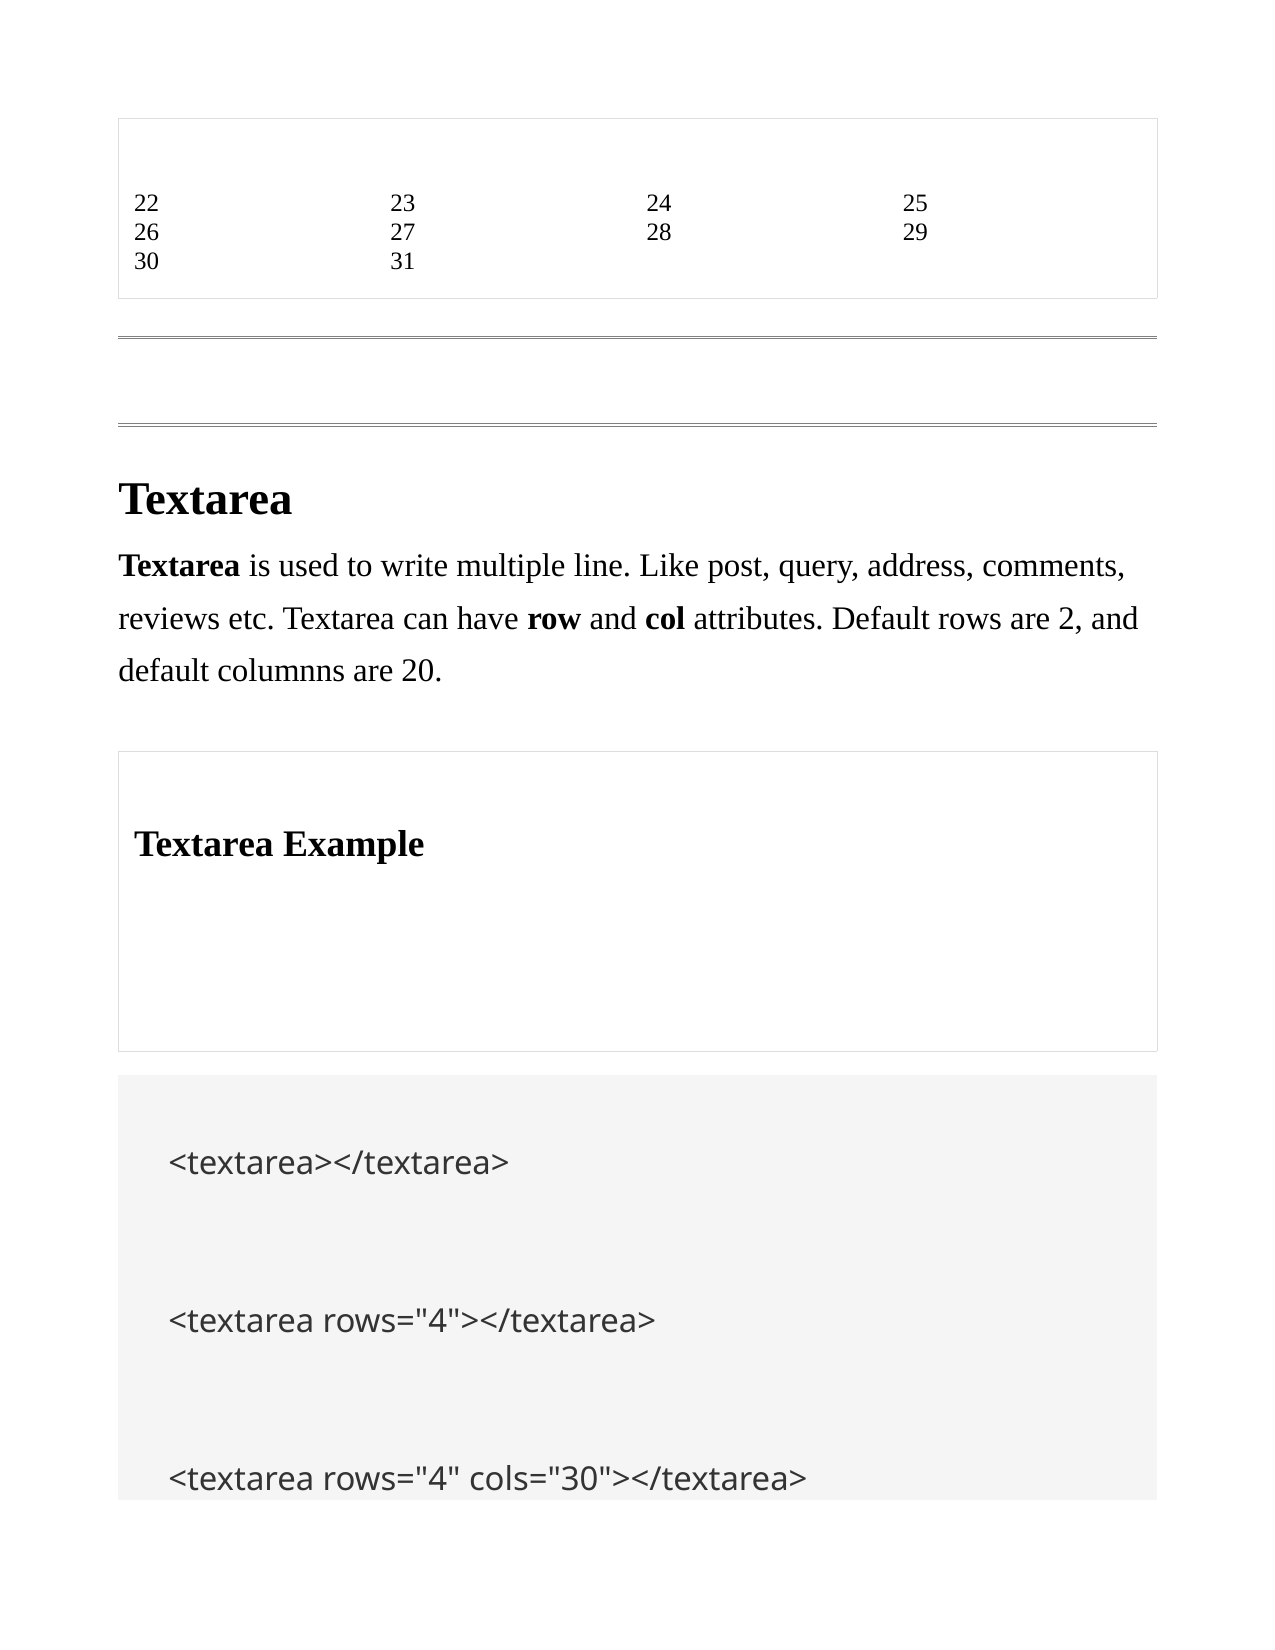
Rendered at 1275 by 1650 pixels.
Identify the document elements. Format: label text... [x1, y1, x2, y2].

subtitle Textarea [118, 471, 1157, 525]
text <textarea></textarea> [118, 1139, 1157, 1184]
text <textarea rows="4" cols="30"></textarea> [118, 1455, 1157, 1500]
subtitle Textarea Example [119, 752, 1157, 864]
text Textarea is used to write multiple line. Like post, query, address, comments, reviews etc. Textarea can have row and col attributes. Default rows are 2, and default columnns are 20. [118, 546, 1157, 689]
text 22 23 24 25 26 27 28 29 30 31 [119, 119, 1157, 298]
text <textarea rows="4"></textarea> [118, 1297, 1157, 1342]
